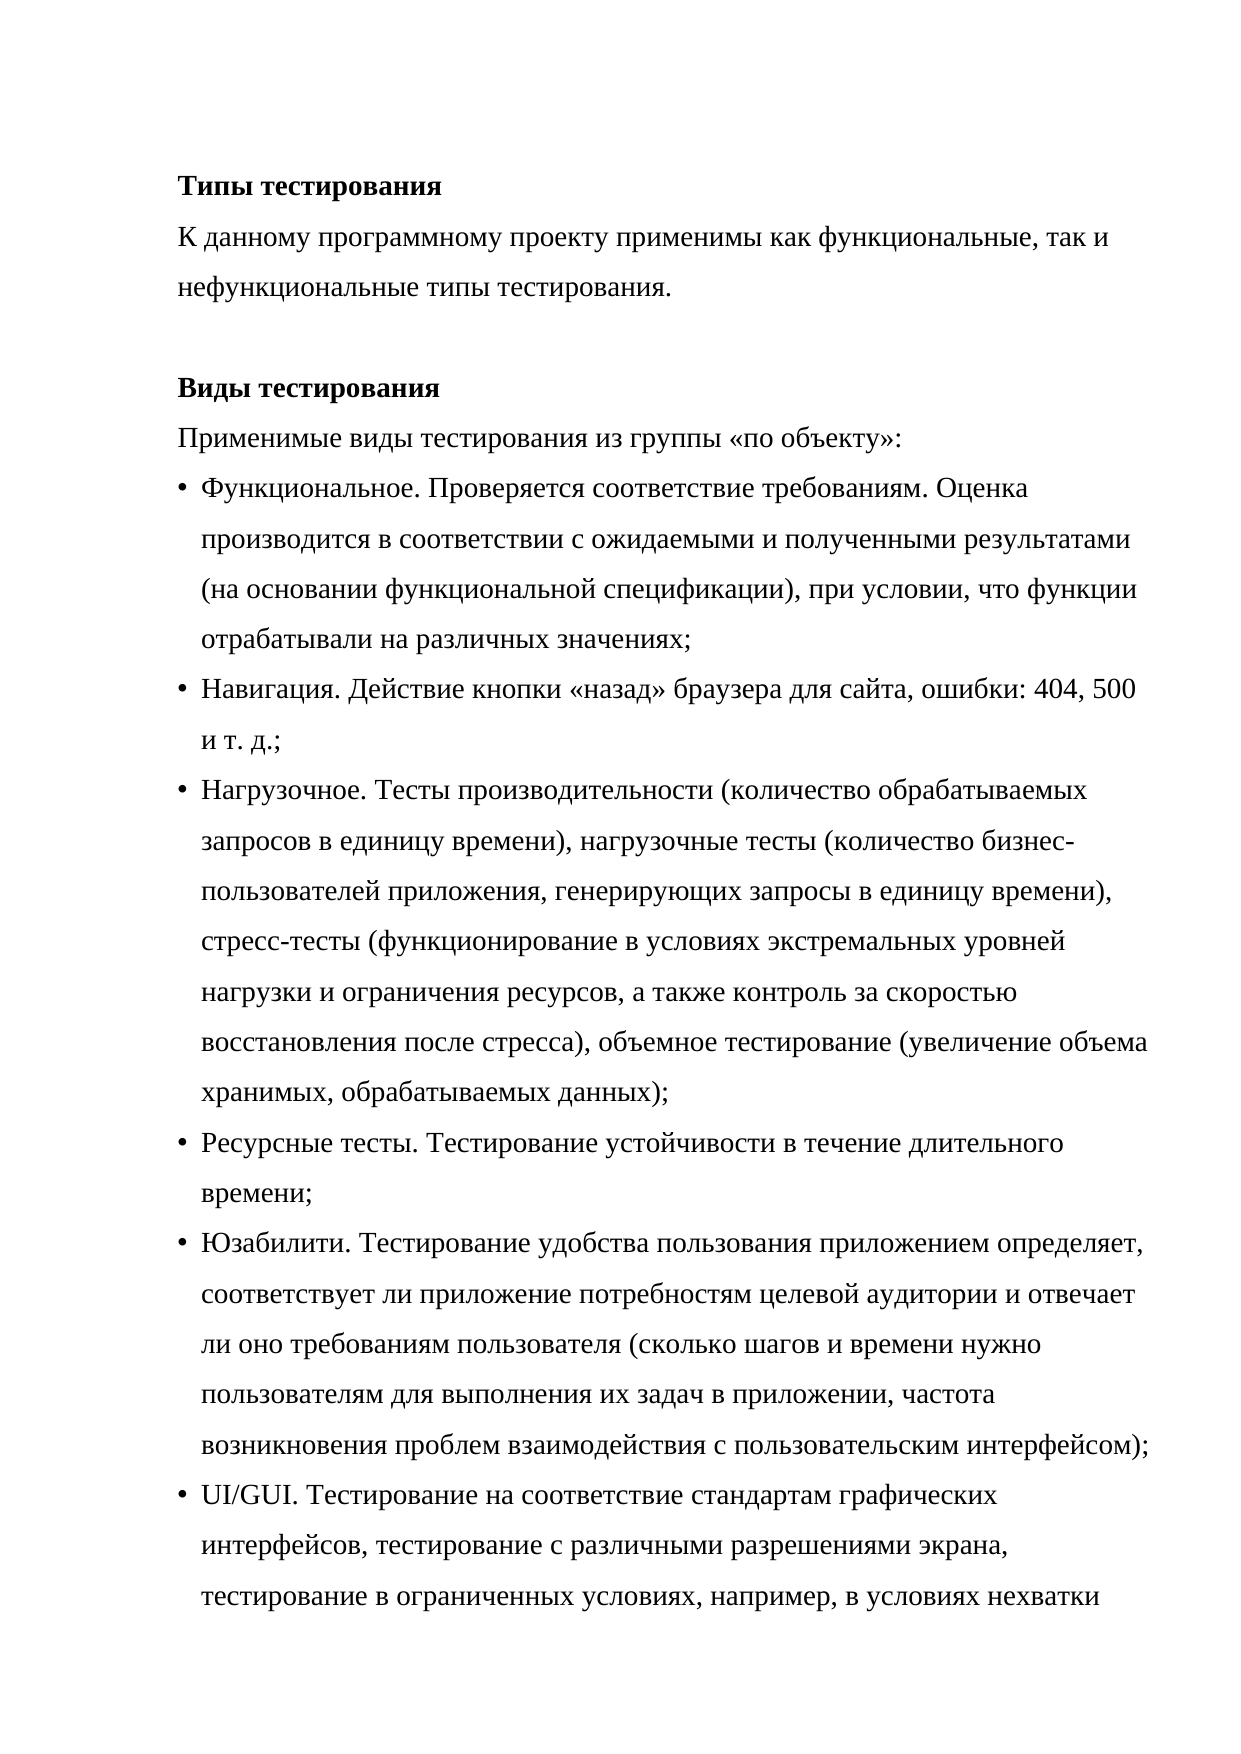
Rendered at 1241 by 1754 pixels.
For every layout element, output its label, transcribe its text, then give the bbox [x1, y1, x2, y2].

list Нагрузочное. Тесты производительности (количество обрабатываемых запросов в единицу времени), нагрузочные тесты (количество бизнес-пользователей приложения, генерирующих запросы в единицу времени), стресс-тесты (функционирование в условиях экстремальных уровней нагрузки и ограничения ресурсов, а также контроль за скоростью восстановления после стресса), объемное тестирование (увеличение объема хранимых, обрабатываемых данных); [177, 772, 1152, 1108]
list Навигация. Действие кнопки «назад» браузера для сайта, ошибки: 404, 500 и т. д.; [177, 672, 1152, 756]
text Виды тестирования [177, 370, 1152, 403]
text К данному программному проекту применимы как функциональные, так и нефункциональные типы тестирования. [177, 219, 1152, 303]
text Типы тестирования [177, 168, 1152, 202]
list Функциональное. Проверяется соответствие требованиям. Оценка производится в соответствии с ожидаемыми и полученными результатами (на основании функциональной спецификации), при условии, что функции отрабатывали на различных значениях; [177, 470, 1152, 655]
text Применимые виды тестирования из группы «по объекту»: [177, 420, 1152, 453]
list Ресурсные тесты. Тестирование устойчивости в течение длительного времени; [177, 1125, 1152, 1209]
list Юзабилити. Тестирование удобства пользования приложением определяет, соответствует ли приложение потребностям целевой аудитории и отвечает ли оно требованиям пользователя (сколько шагов и времени нужно пользователям для выполнения их задач в приложении, частота возникновения проблем взаимодействия с пользовательским интерфейсом); [177, 1225, 1152, 1460]
list UI/GUI. Тестирование на соответствие стандартам графических интерфейсов, тестирование с различными разрешениями экрана, тестирование в ограниченных условиях, например, в условиях нехватки [177, 1477, 1152, 1611]
